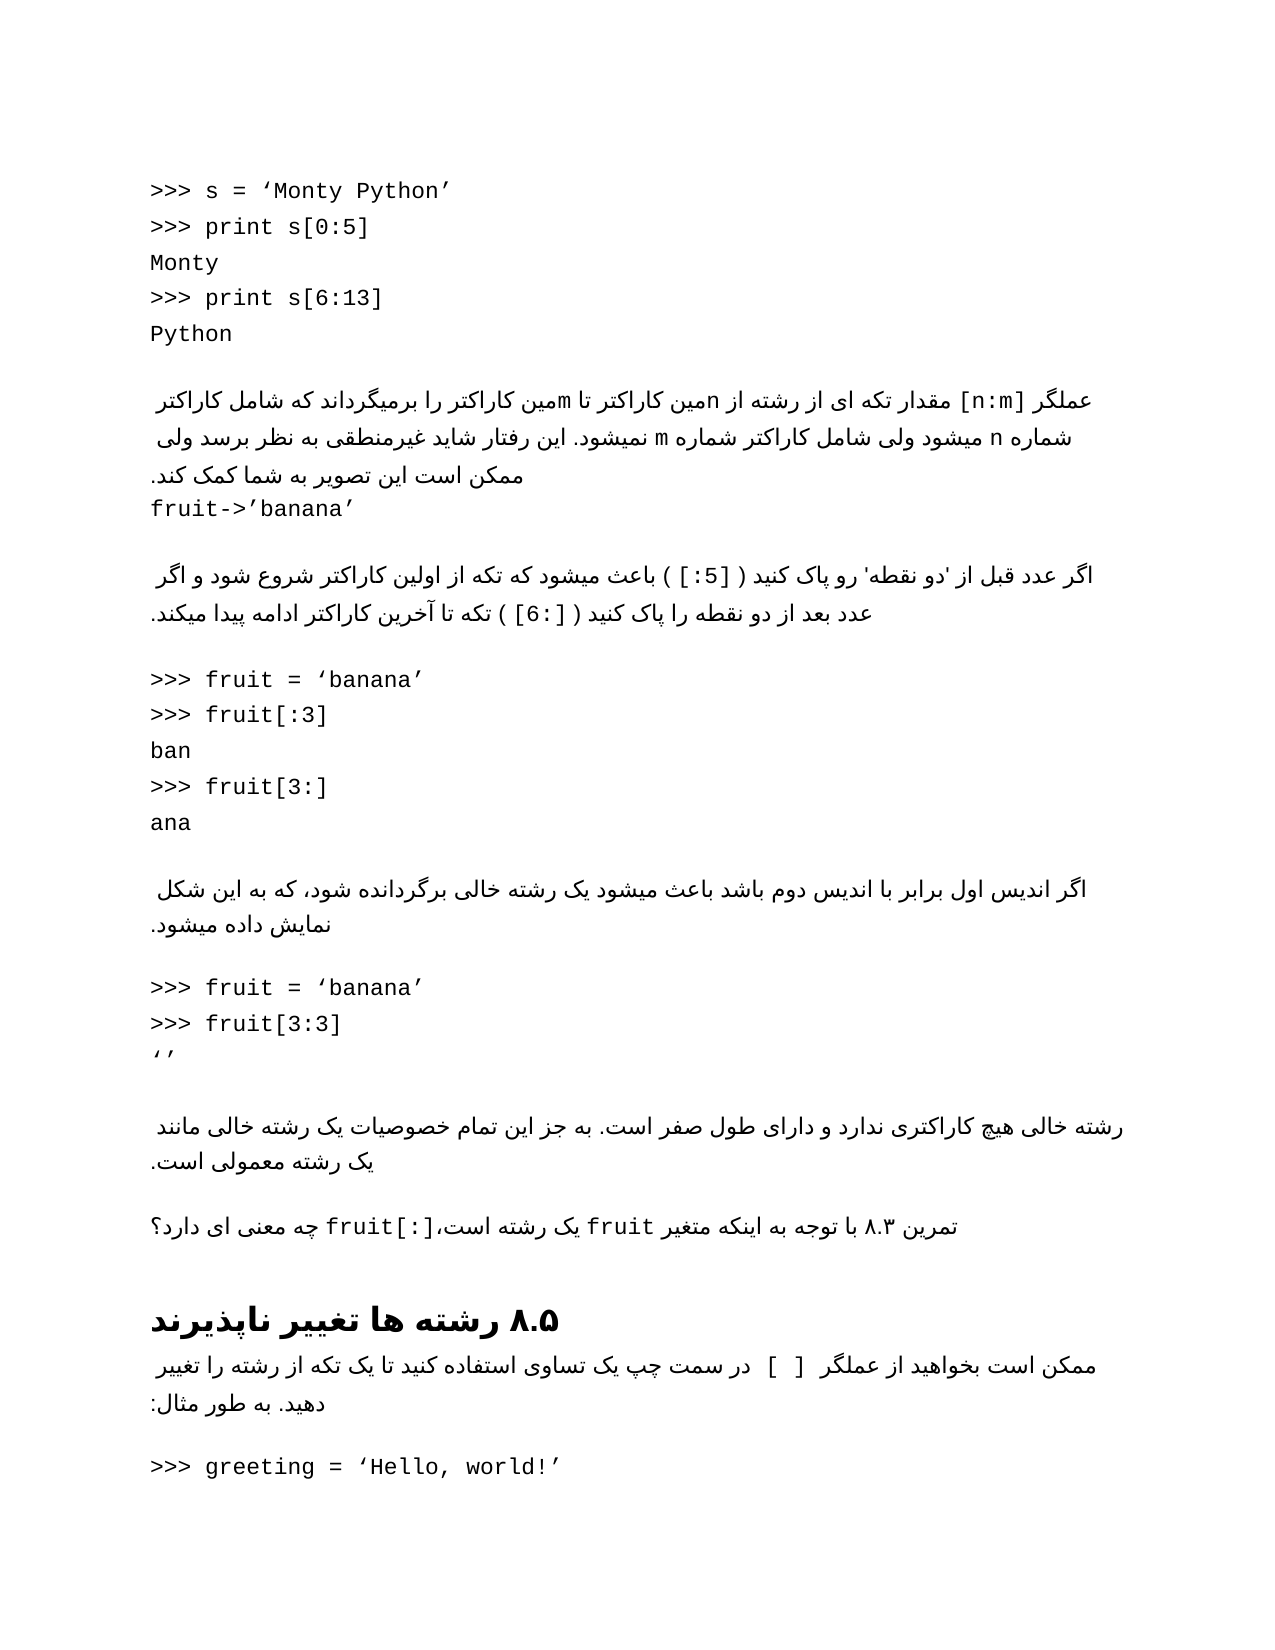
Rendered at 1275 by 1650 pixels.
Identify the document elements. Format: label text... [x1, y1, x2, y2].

text تمرین ۸.۳ با توجه به اینکه متغیر fruit یک رشته است،[:]fruit چه معنی ای دارد؟ [150, 1213, 1125, 1241]
text رشته خالی هیچ کاراکتری ندارد و دارای طول صفر است. به جز این تمام خصوصیات یک رشته خالی مانند یک رشته معمولی است. [150, 1113, 1125, 1174]
text >>> print s[0:5] [150, 215, 1125, 241]
text ban [150, 739, 1125, 765]
text >>> fruit[3:] [150, 775, 1125, 801]
text >>> fruit[3:3] [150, 1012, 1125, 1038]
text Monty [150, 251, 1125, 277]
text اگر اندیس اول برابر با اندیس دوم باشد باعث میشود یک رشته خالی برگردانده شود، که به این شکل نمایش داده میشود. [150, 876, 1125, 937]
text ‘’ [150, 1048, 1125, 1074]
text ممکن است بخواهید از عملگر [ ] در سمت چپ یک تساوی استفاده کنید تا یک تکه از رشته را تغییر دهید. به طور مثال: [150, 1353, 1125, 1416]
text fruit->’banana’ [150, 498, 1125, 524]
text اگر عدد قبل از 'دو نقطه' رو پاک کنید ( [5:] ) باعث میشود که تکه از اولین کاراکتر شروع شود و اگر عدد بعد از دو نقطه را پاک کنید ( [:6] ) تکه تا آخرین کاراکتر ادامه پیدا میکند. [150, 563, 1125, 628]
text >>> greeting = ‘Hello, world!’ [150, 1455, 1125, 1481]
text >>> fruit = ‘banana’ [150, 976, 1125, 1002]
text >>> fruit = ‘banana’ [150, 668, 1125, 694]
text Python [150, 322, 1125, 348]
text ana [150, 811, 1125, 837]
subtitle ۸.۵ رشته ها تغییر ناپذیرند [150, 1302, 1125, 1339]
text >>> fruit[:3] [150, 704, 1125, 730]
text عملگر [n:m] مقدار تکه ای از رشته از nمین کاراکتر تا mمین کاراکتر را برمیگرداند که شامل کاراکتر شماره n میشود ولی شامل کاراکتر شماره m نمیشود. این رفتار شاید غیرمنطقی به نظر برسد ولی ممکن است این تصویر به شما کمک کند. [150, 388, 1125, 488]
text >>> print s[6:13] [150, 287, 1125, 312]
text >>> s = ‘Monty Python’ [150, 179, 1125, 205]
